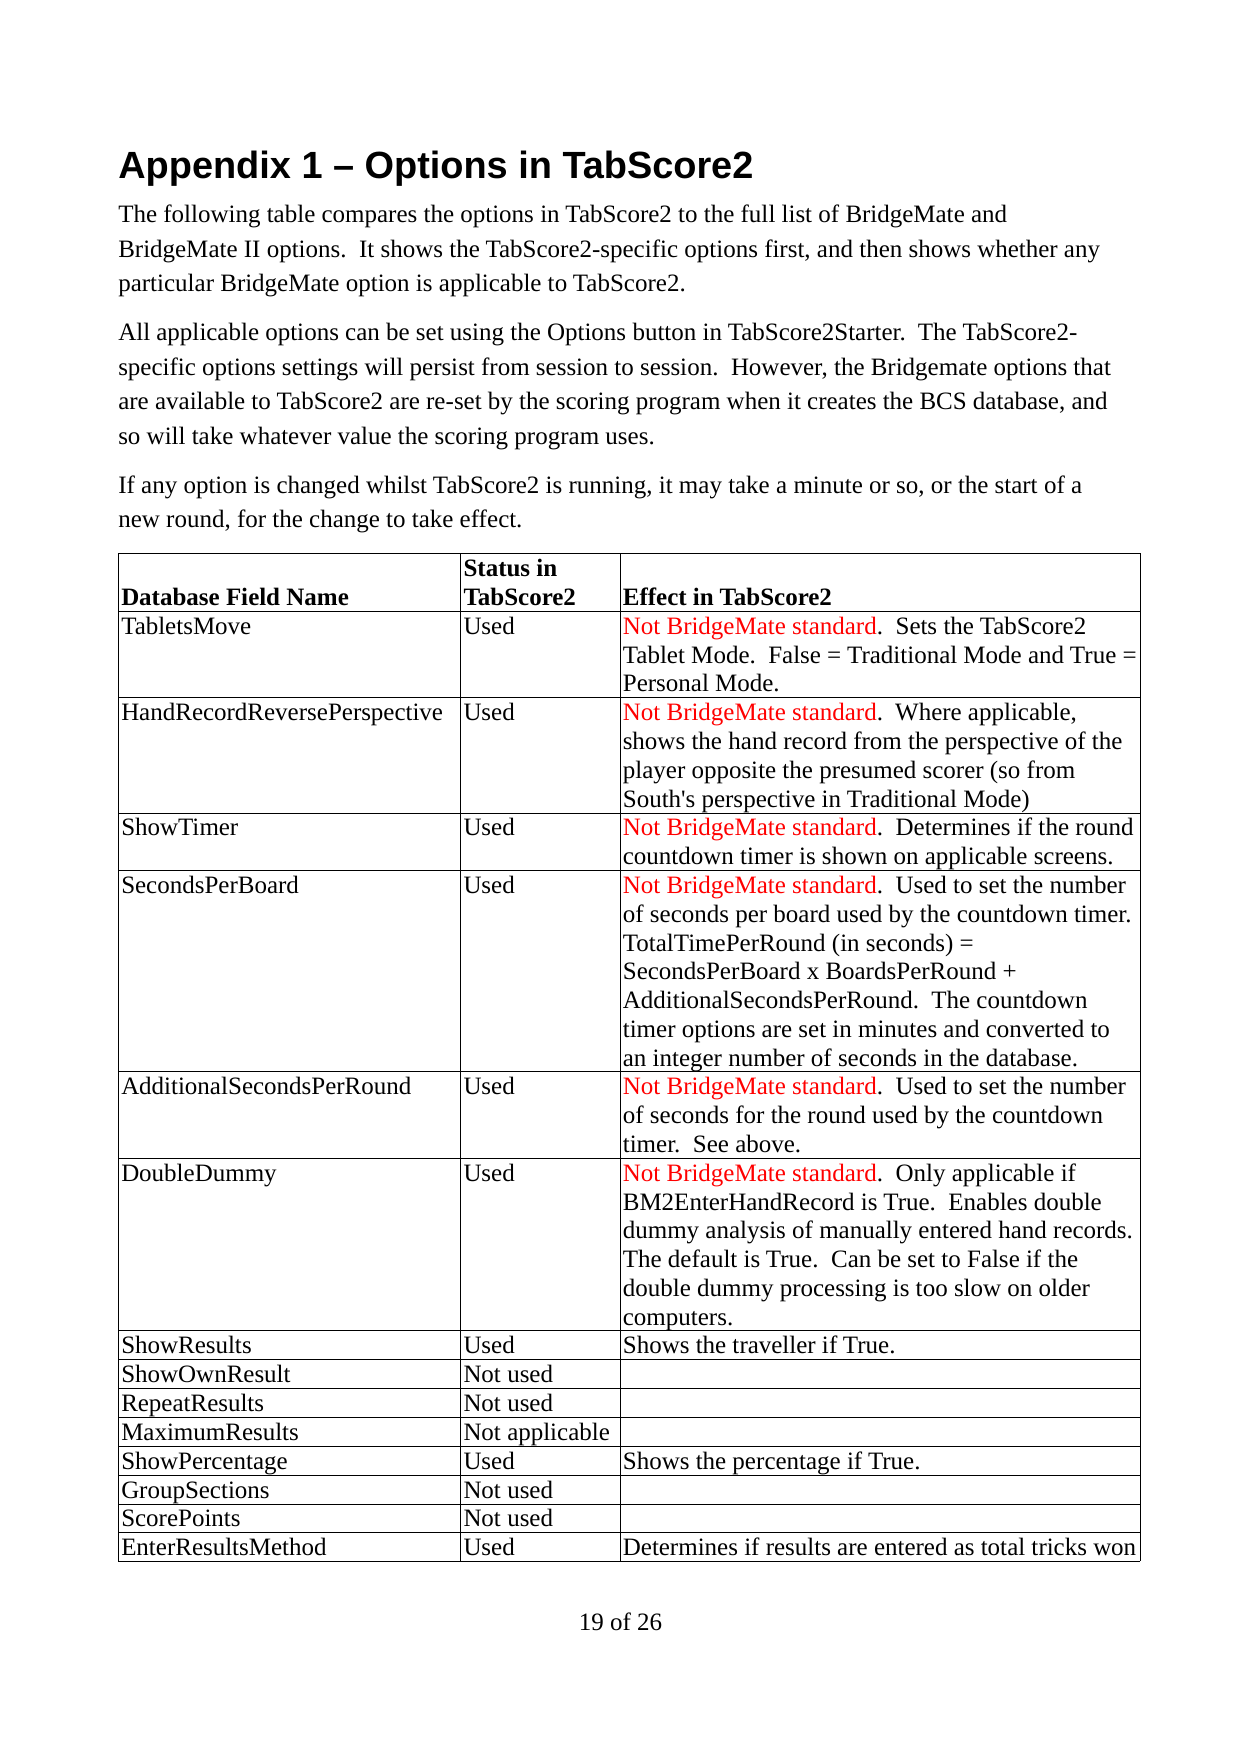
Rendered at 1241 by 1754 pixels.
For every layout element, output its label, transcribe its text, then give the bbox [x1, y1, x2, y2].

table_cell Used [461, 1447, 620, 1474]
table_cell MaximumResults [119, 1418, 460, 1446]
table_cell ShowOwnResult [119, 1360, 460, 1388]
table_cell Used [461, 1072, 620, 1158]
table_cell Used [461, 612, 620, 697]
table_cell Not BridgeMate standard. Determines if the round countdown timer is shown on applicable screens. [621, 814, 1140, 870]
table_cell Not BridgeMate standard. Sets the TabScore2 Tablet Mode. False = Traditional Mode and True = Personal Mode. [621, 612, 1140, 697]
table_cell GroupSections [119, 1476, 460, 1503]
table_cell TabletsMove [119, 612, 460, 697]
table_cell Shows the percentage if True. [621, 1447, 1140, 1474]
table_cell SecondsPerBoard [119, 871, 460, 1071]
table_cell ShowTimer [119, 814, 460, 870]
table_cell Not used [461, 1505, 620, 1532]
table_cell [621, 1360, 1140, 1388]
table_cell Used [461, 1331, 620, 1359]
table_cell [621, 1389, 1140, 1417]
table_cell Not applicable [461, 1418, 620, 1446]
table_cell Used [461, 1533, 620, 1561]
table_cell DoubleDummy [119, 1159, 460, 1330]
table_cell Not used [461, 1389, 620, 1417]
table_cell Used [461, 1159, 620, 1330]
table_cell [621, 1476, 1140, 1503]
table_cell [621, 1505, 1140, 1532]
table_cell [621, 1418, 1140, 1446]
table_cell AdditionalSecondsPerRound [119, 1072, 460, 1158]
table_header Status in TabScore2 [461, 554, 620, 611]
table_cell ScorePoints [119, 1505, 460, 1532]
table_cell Not used [461, 1476, 620, 1503]
table_cell Used [461, 871, 620, 1071]
table_cell Not BridgeMate standard. Used to set the number of seconds per board used by the countdown timer. TotalTimePerRound (in seconds) = SecondsPerBoard x BoardsPerRound + AdditionalSecondsPerRound. The countdown timer options are set in minutes and converted to an integer number of seconds in the database. [621, 871, 1140, 1071]
table_cell ShowResults [119, 1331, 460, 1359]
table_cell ShowPercentage [119, 1447, 460, 1474]
table_cell RepeatResults [119, 1389, 460, 1417]
table_cell Not used [461, 1360, 620, 1388]
table_header Database Field Name [119, 554, 460, 611]
table_header Effect in TabScore2 [621, 554, 1140, 611]
table_cell Determines if results are entered as total tricks won [621, 1533, 1140, 1561]
text All applicable options can be set using the Options button in TabScore2Starter. The TabScore2-specific options settings will persist from session to session. However, the Bridgemate options that are available to TabScore2 are re-set by the scoring program when it creates the BCS database, and so will take whatever value the scoring program uses. [118, 317, 1122, 449]
table_cell Not BridgeMate standard. Where applicable, shows the hand record from the perspective of the player opposite the presumed scorer (so from South's perspective in Traditional Mode) [621, 698, 1140, 812]
subtitle Appendix 1 – Options in TabScore2 [118, 143, 1122, 187]
table_cell Used [461, 814, 620, 870]
text The following table compares the options in TabScore2 to the full list of BridgeMate and BridgeMate II options. It shows the TabScore2-specific options first, and then shows whether any particular BridgeMate option is applicable to TabScore2. [118, 199, 1122, 297]
table_cell Not BridgeMate standard. Only applicable if BM2EnterHandRecord is True. Enables double dummy analysis of manually entered hand records. The default is True. Can be set to False if the double dummy processing is too slow on older computers. [621, 1159, 1140, 1330]
table_cell EnterResultsMethod [119, 1533, 460, 1561]
table_cell Shows the traveller if True. [621, 1331, 1140, 1359]
table_cell Used [461, 698, 620, 812]
text If any option is changed whilst TabScore2 is running, it may take a minute or so, or the start of a new round, for the change to take effect. [118, 470, 1122, 533]
table_cell HandRecordReversePerspective [119, 698, 460, 812]
table_cell Not BridgeMate standard. Used to set the number of seconds for the round used by the countdown timer. See above. [621, 1072, 1140, 1158]
